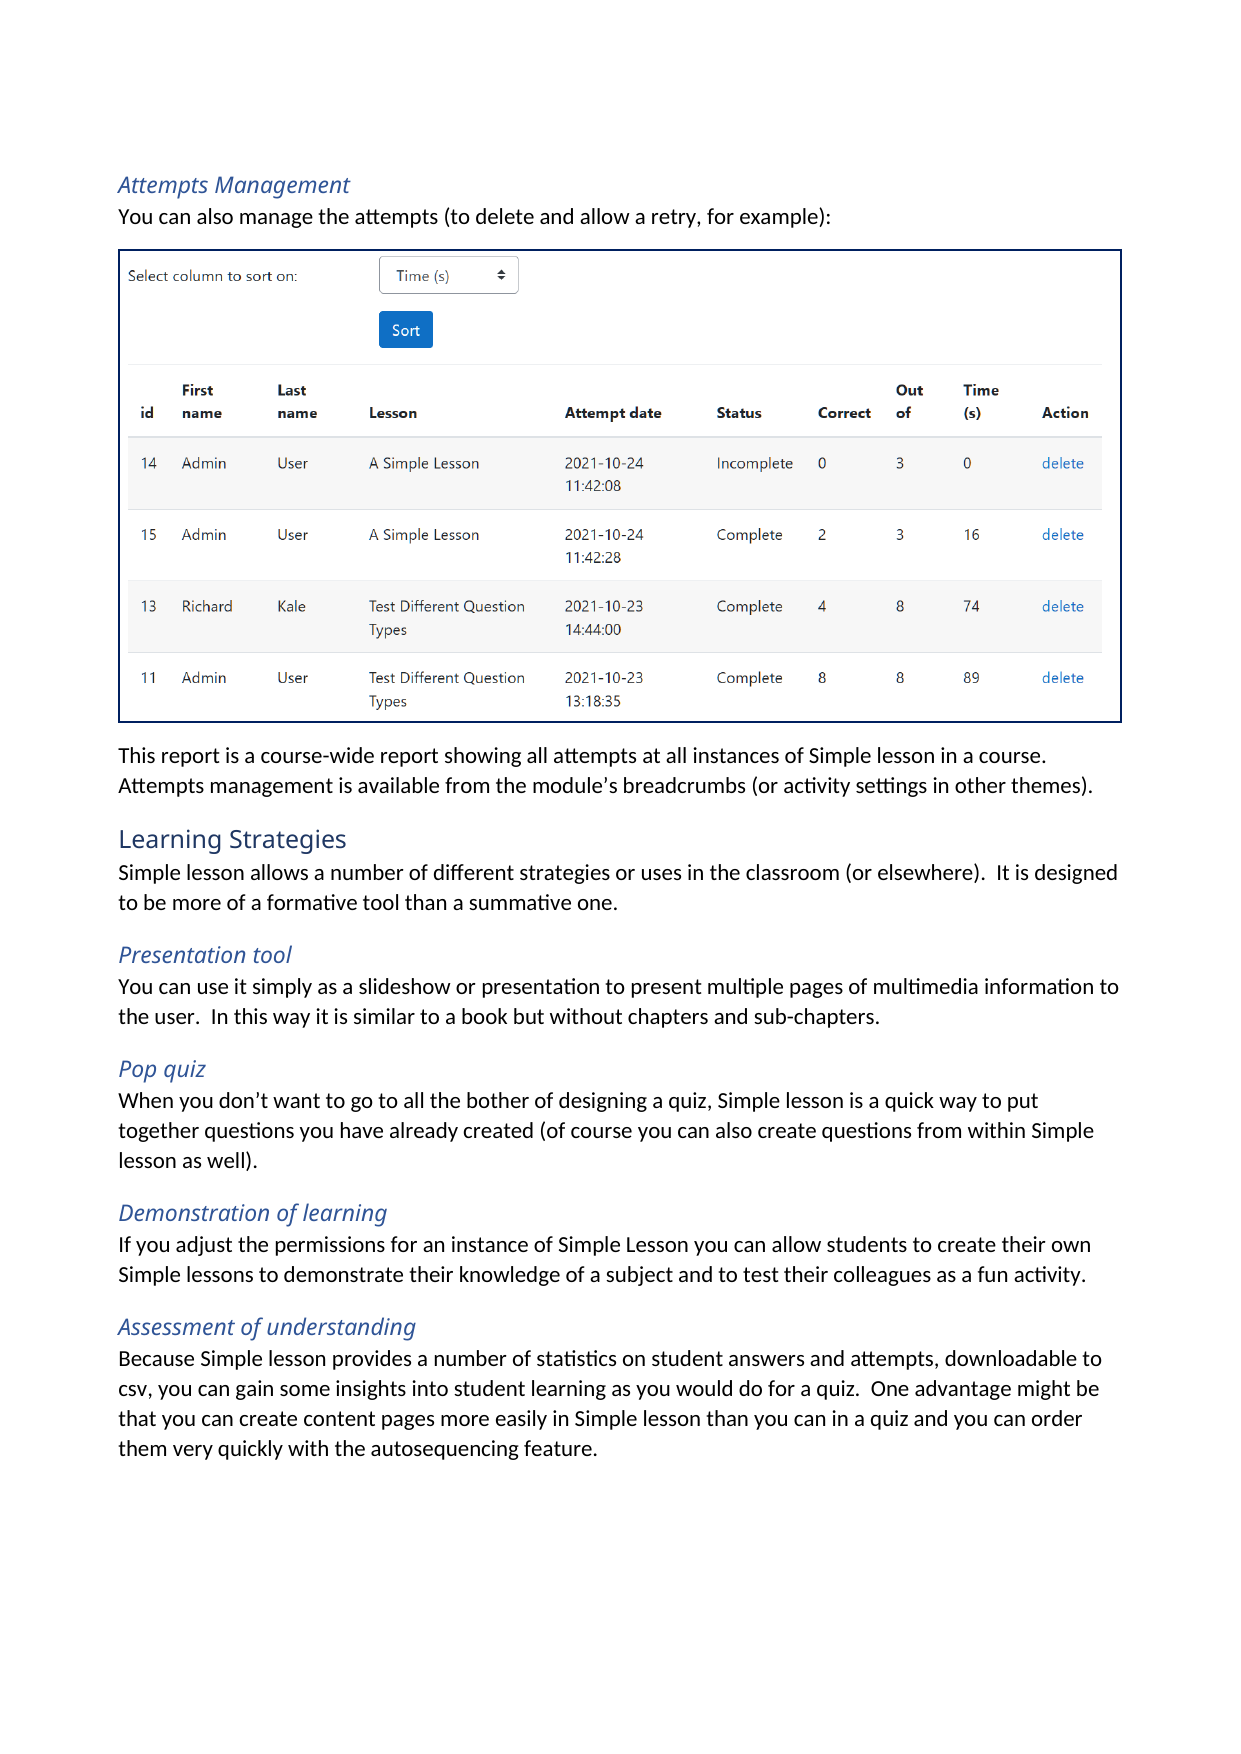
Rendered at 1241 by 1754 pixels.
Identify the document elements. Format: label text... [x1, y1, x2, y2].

text Simple lesson allows a number of different strategies or uses in the classroom (or elsewhere). It is designed to be more of a formative tool than a summative one. [118, 858, 1122, 916]
text Because Simple lesson provides a number of statistics on student answers and attempts, downloadable to csv, you can gain some insights into student learning as you would do for a quiz. One advantage might be that you can create content pages more easily in Simple lesson than you can in a quiz and you can order them very quickly with the autosequencing feature. [118, 1344, 1122, 1462]
subtitle Pop quiz [118, 1053, 1122, 1084]
text If you adjust the permissions for an instance of Simple Lesson you can allow students to create their own Simple lessons to demonstrate their knowledge of a subject and to test their colleagues as a fun activity. [118, 1230, 1122, 1288]
text This report is a course-wide report showing all attempts at all instances of Simple lesson in a course. Attempts management is available from the module’s breadcrumbs (or activity settings in other themes). [118, 741, 1122, 799]
subtitle Demonstration of learning [118, 1197, 1122, 1228]
text When you don’t want to go to all the bother of designing a quiz, Simple lesson is a quick way to put together questions you have already created (of course you can also create questions from within Simple lesson as well). [118, 1086, 1122, 1174]
text You can also manage the attempts (to delete and allow a retry, for example): [118, 202, 1122, 230]
subtitle Assessment of understanding [118, 1311, 1122, 1342]
text You can use it simply as a slideshow or presentation to present multiple pages of multimedia information to the user. In this way it is similar to a book but without chapters and sub-chapters. [118, 972, 1122, 1030]
subtitle Attempts Management [118, 169, 1122, 200]
subtitle Learning Strategies [118, 822, 1122, 856]
subtitle Presentation tool [118, 939, 1122, 970]
